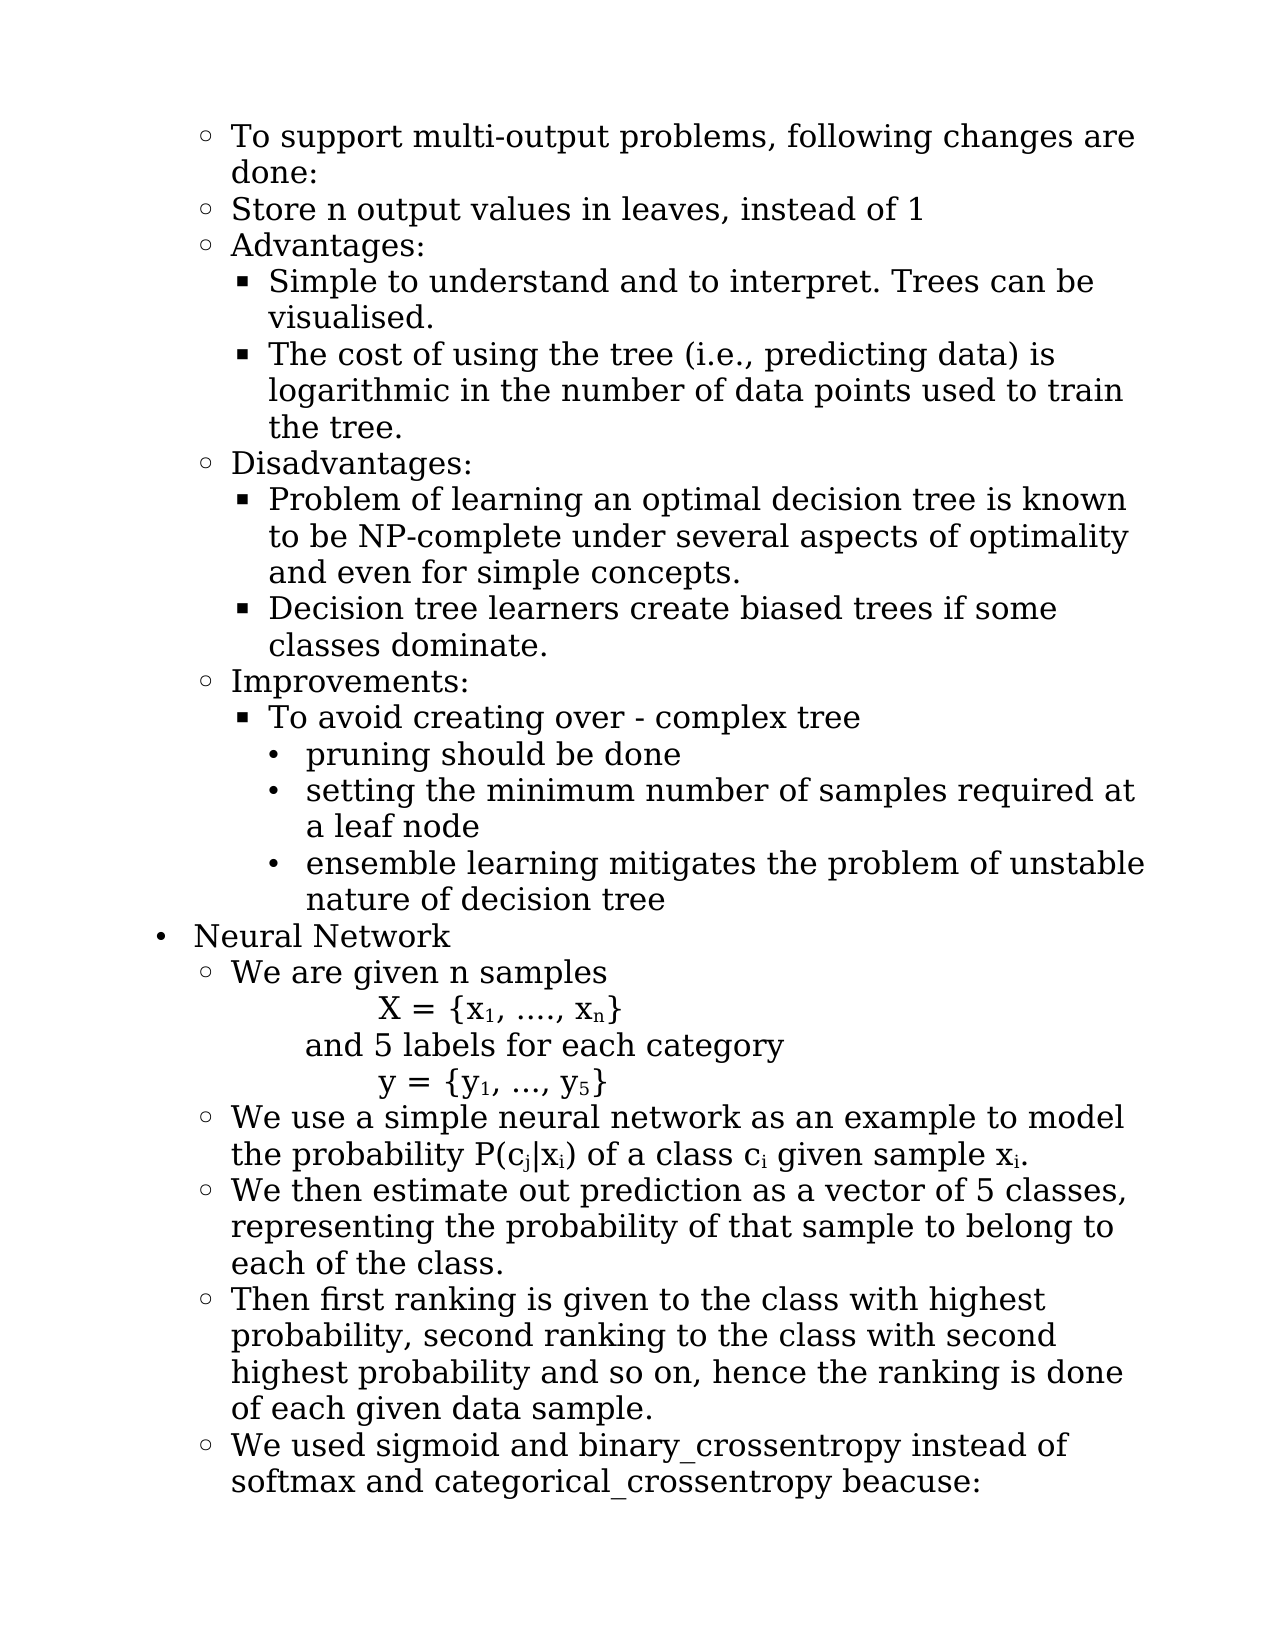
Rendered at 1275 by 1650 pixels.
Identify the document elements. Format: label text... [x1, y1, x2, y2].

list Disadvantages: [193, 445, 1157, 482]
list Neural Network [156, 918, 1157, 954]
list Store n output values in leaves, instead of 1 [193, 191, 1157, 227]
list ensemble learning mitigates the problem of unstable nature of decision tree [268, 845, 1157, 918]
list We used sigmoid and binary_crossentropy instead of softmax and categorical_crossentropy beacuse: [193, 1427, 1157, 1499]
list Then first ranking is given to the class with highest probability, second ranking to the class with second highest probability and so on, hence the ranking is done of each given data sample. [193, 1281, 1157, 1427]
list y = {y1, ..., y5} [193, 1063, 1157, 1100]
list Improvements: [193, 663, 1157, 700]
list To avoid creating over - complex tree [231, 700, 1157, 736]
list We are given n samples [193, 954, 1157, 991]
list Simple to understand and to interpret. Trees can be visualised. [231, 263, 1157, 336]
list We use a simple neural network as an example to model the probability P(cj|xi) of a class ci given sample xi. [193, 1100, 1157, 1172]
list setting the minimum number of samples required at a leaf node [268, 772, 1157, 845]
list Advantages: [193, 227, 1157, 263]
list Decision tree learners create biased trees if some classes dominate. [231, 591, 1157, 663]
list To support multi-output problems, following changes are done: [193, 118, 1157, 191]
list We then estimate out prediction as a vector of 5 classes, representing the probability of that sample to belong to each of the class. [193, 1172, 1157, 1281]
list Problem of learning an optimal decision tree is known to be NP-complete under several aspects of optimality and even for simple concepts. [231, 482, 1157, 591]
list The cost of using the tree (i.e., predicting data) is logarithmic in the number of data points used to train the tree. [231, 336, 1157, 445]
list X = {x1, ...., xn} [193, 991, 1157, 1027]
list pruning should be done [268, 736, 1157, 772]
list and 5 labels for each category [193, 1027, 1157, 1063]
